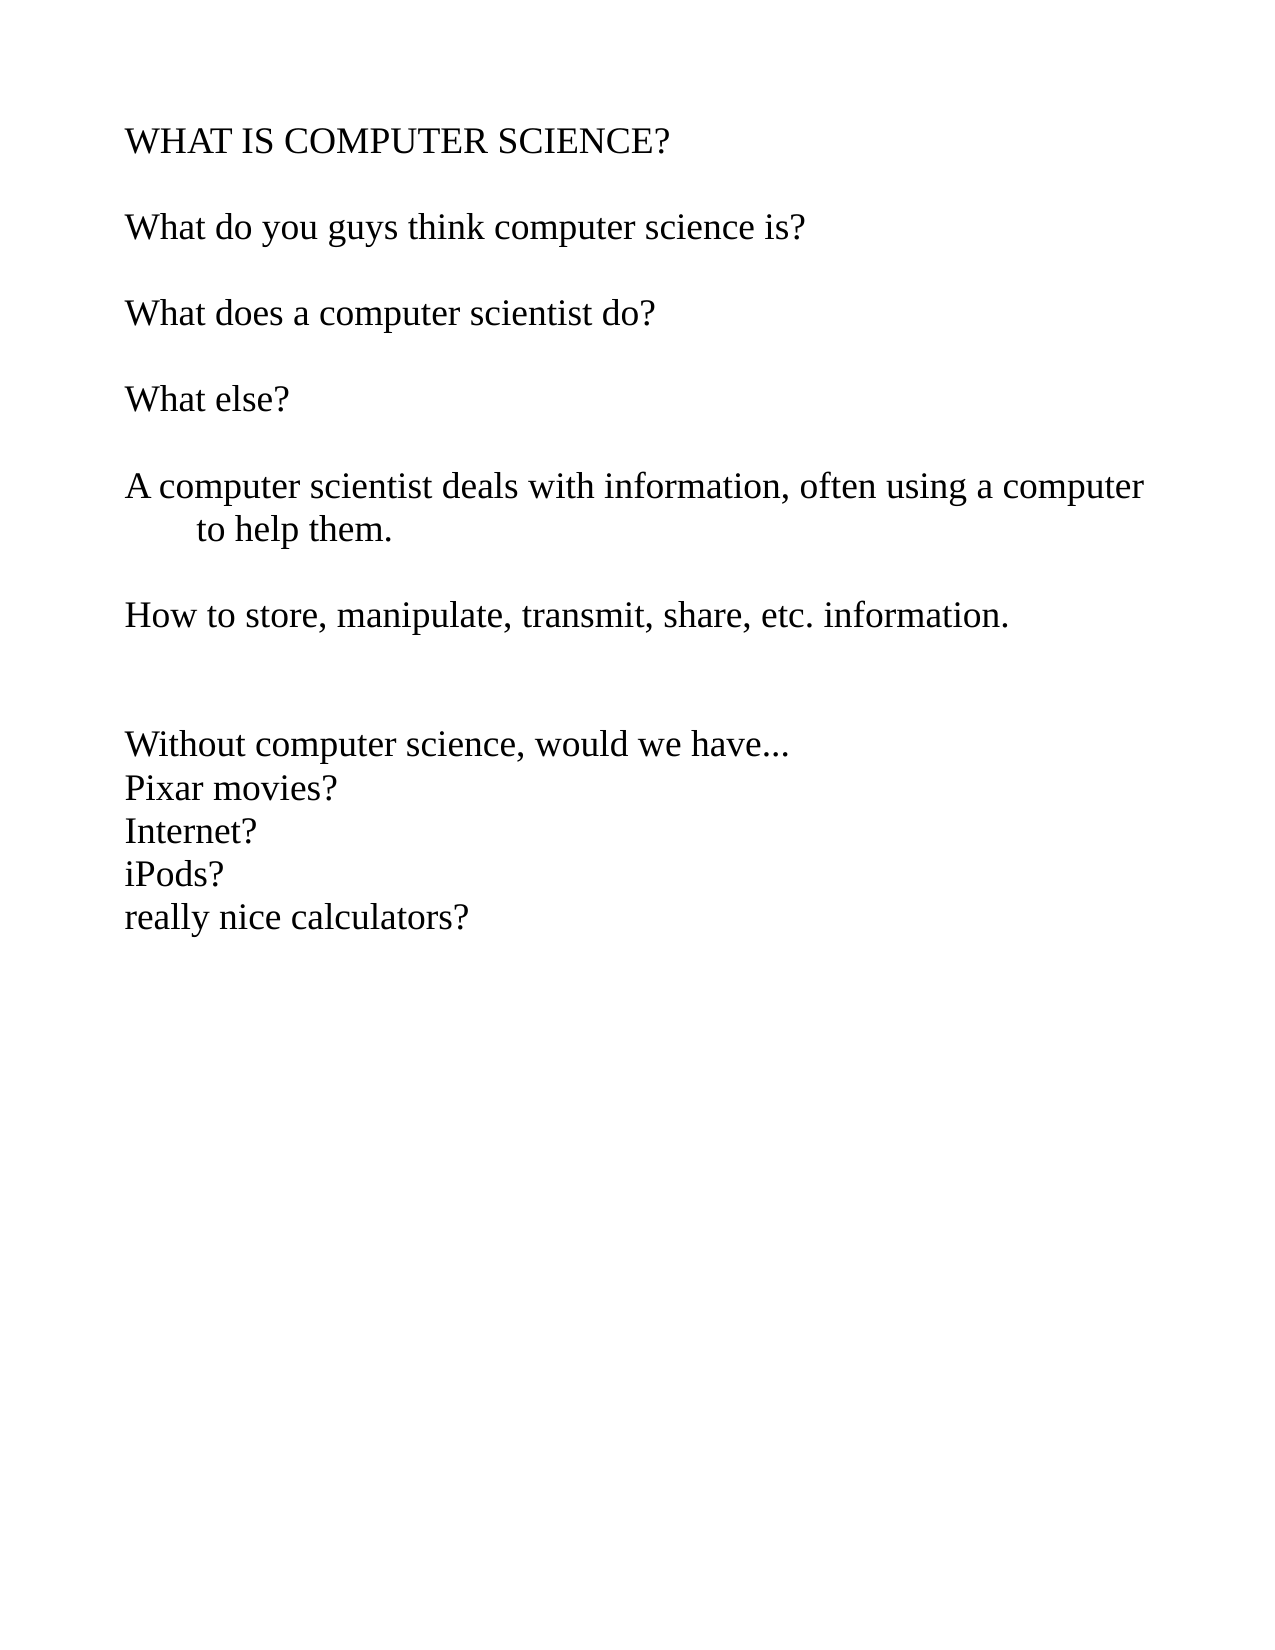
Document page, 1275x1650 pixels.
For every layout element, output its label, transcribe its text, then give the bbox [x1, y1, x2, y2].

text Pixar movies? [124, 765, 1157, 808]
text What do you guys think computer science is? [124, 204, 1157, 247]
text What does a computer scientist do? [124, 291, 1157, 334]
text WHAT IS COMPUTER SCIENCE? [124, 118, 1157, 161]
text How to store, manipulate, transmit, share, etc. information. [124, 592, 1157, 636]
text Internet? [124, 808, 1157, 851]
text A computer scientist deals with information, often using a computer to help them. [124, 463, 1157, 549]
text Without computer science, would we have... [124, 722, 1157, 765]
text really nice calculators? [124, 894, 1157, 937]
text iPods? [124, 851, 1157, 894]
text What else? [124, 377, 1157, 420]
